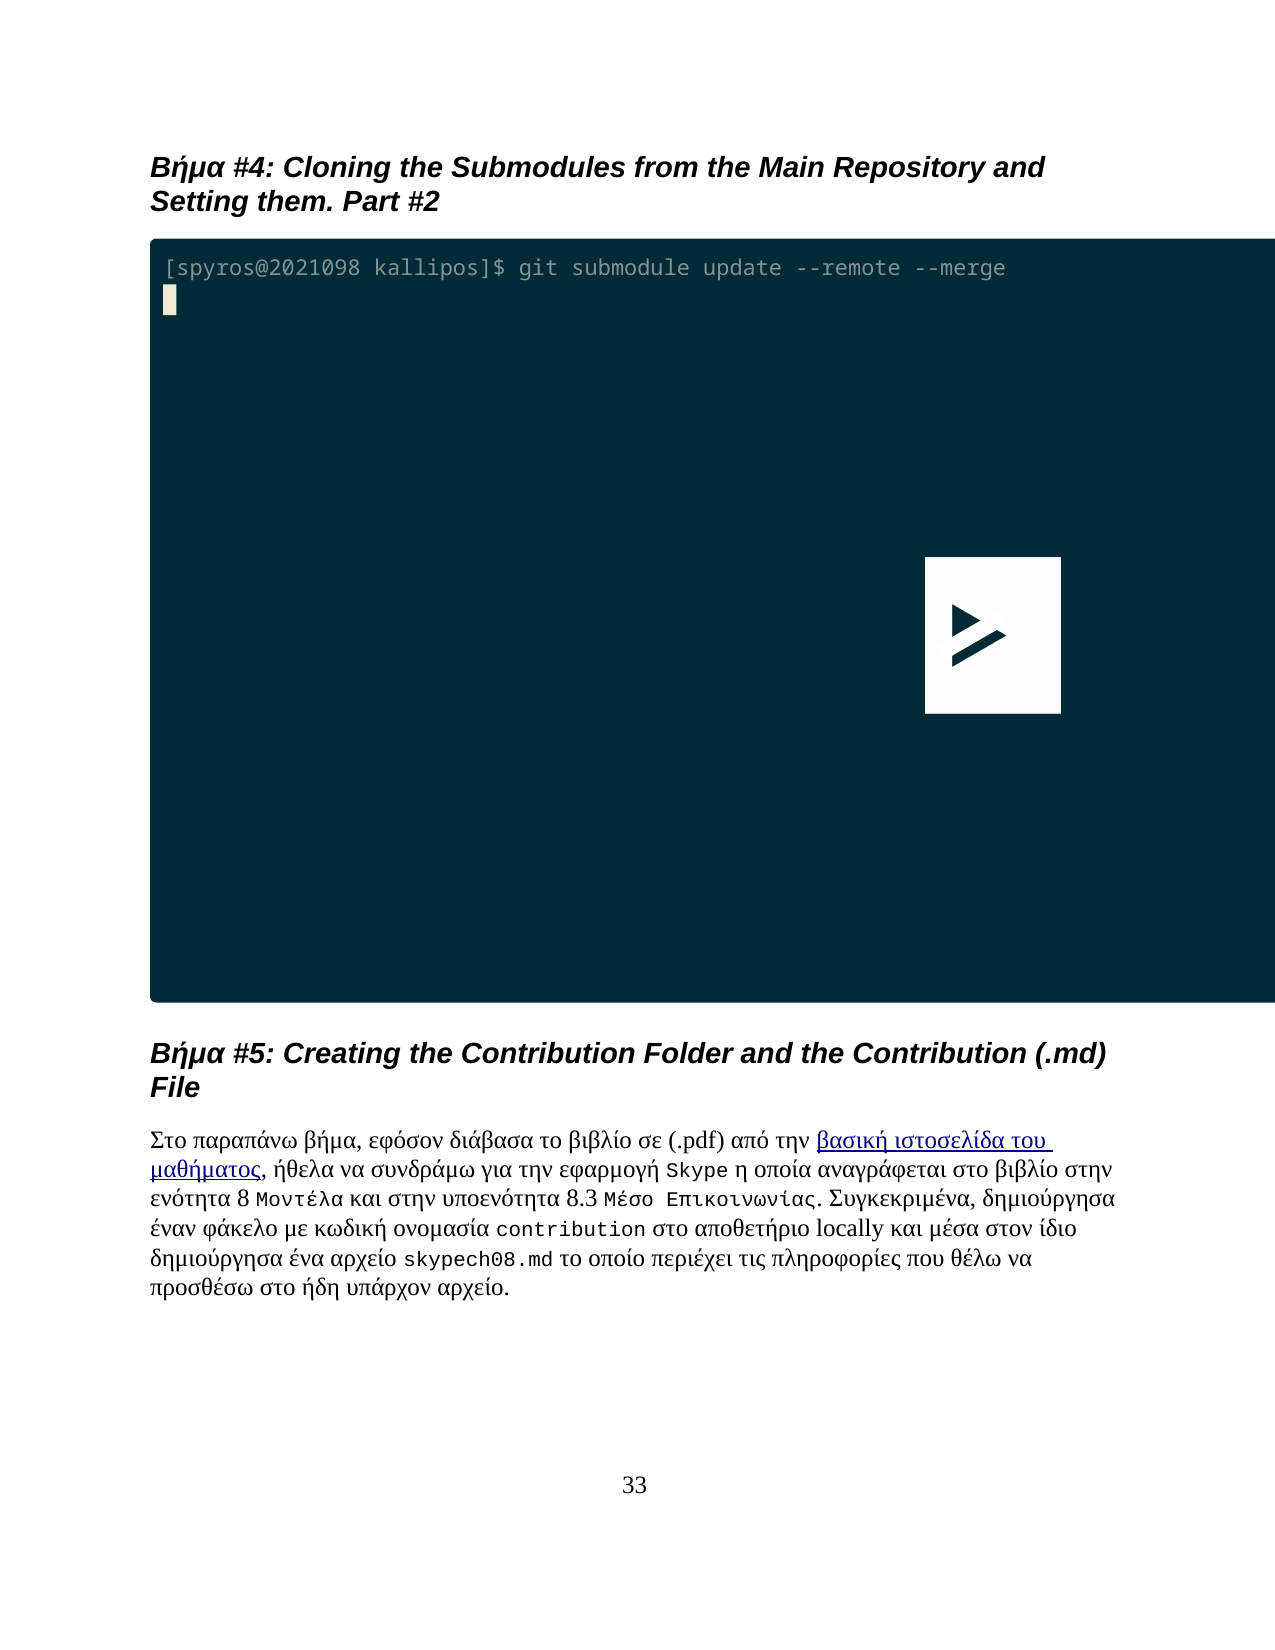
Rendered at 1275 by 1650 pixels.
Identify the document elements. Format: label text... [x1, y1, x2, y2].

subtitle Bήμα #4: Cloning the Submodules from the Main Repository and Setting them. Part #2 [150, 150, 1125, 217]
text Στο παραπάνω βήμα, εφόσον διάβασα το βιβλίο σε (.pdf) από την βασική ιστοσελίδα του μαθήματος, ήθελα να συνδράμω για την εφαρμογή Skype η οποία αναγράφεται στο βιβλίο στην ενότητα 8 Μοντέλα και στην υποενότητα 8.3 Μέσο Επικοινωνίας. Συγκεκριμένα, δημιούργησα έναν φάκελο με κωδική ονομασία contribution στο αποθετήριο locally και μέσα στον ίδιο δημιούργησα ένα αρχείο skypech08.md το οποίο περιέχει τις πληροφορίες που θέλω να προσθέσω στο ήδη υπάρχον αρχείο. [150, 1125, 1125, 1301]
subtitle Βήμα #5: Creating the Contribution Folder and the Contribution (.md) File [150, 1037, 1125, 1104]
